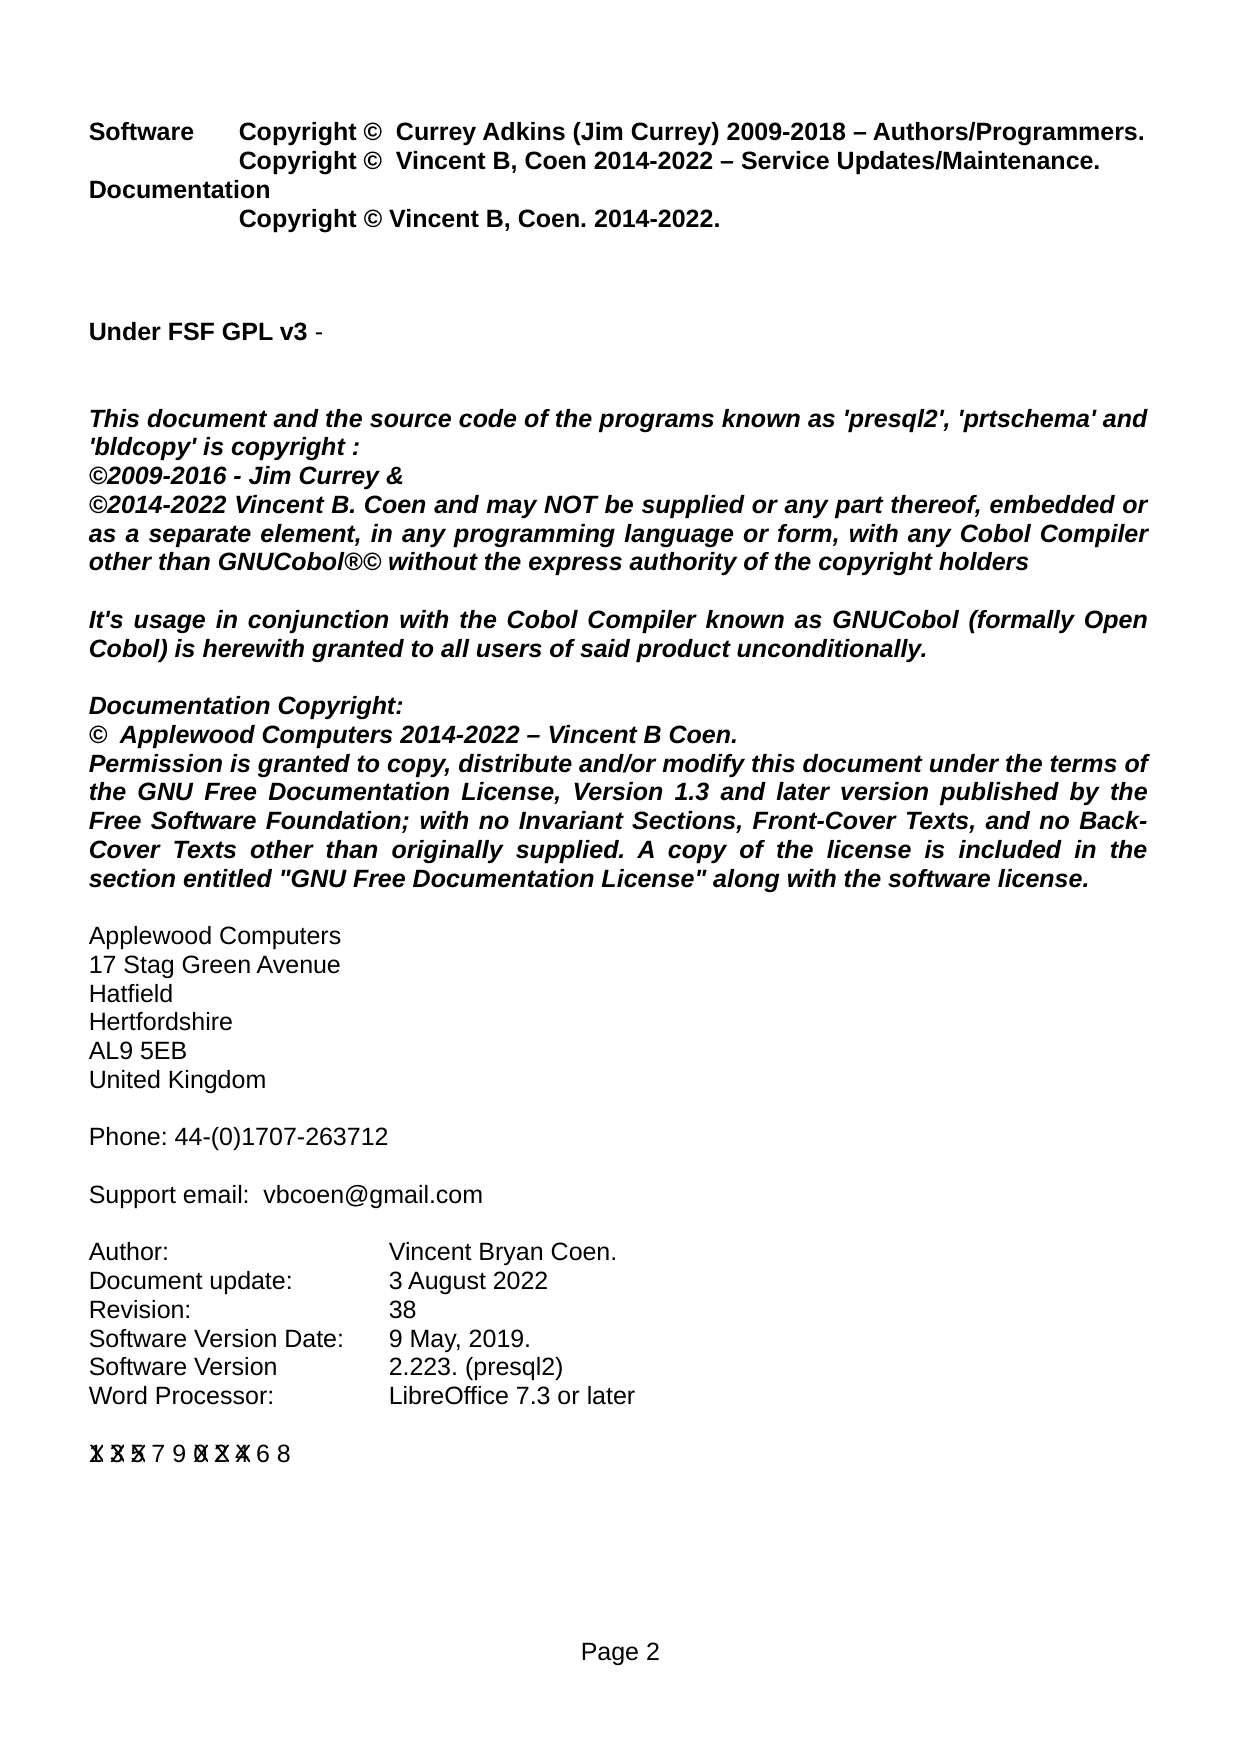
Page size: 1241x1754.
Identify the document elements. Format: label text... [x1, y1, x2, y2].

text Support email: vbcoen@gmail.com [88, 1180, 1152, 1208]
text Documentation [88, 175, 1152, 203]
text Hertfordshire [88, 1007, 1152, 1036]
text Documentation Copyright: [88, 691, 1152, 720]
text 1 3 5 7 9 0 2 4 6 8 [88, 1438, 1152, 1467]
text Word Processor: LibreOffice 7.3 or later [88, 1381, 1152, 1410]
text Permission is granted to copy, distribute and/or modify this document under the terms of the GNU Free Documentation License, Version 1.3 and later version published by the Free Software Foundation; with no Invariant Sections, Front-Cover Texts, and no Back-Cover Texts other than originally supplied. A copy of the license is included in the section entitled "GNU Free Documentation License" along with the software license. [88, 748, 1152, 892]
text ©2009-2016 - Jim Currey & [88, 461, 1152, 490]
text Hatfield [88, 978, 1152, 1007]
text Author: Vincent Bryan Coen. [88, 1237, 1152, 1266]
text Copyright © Vincent B, Coen. 2014-2022. [88, 203, 1152, 232]
text This document and the source code of the programs known as 'presql2', 'prtschema' and 'bldcopy' is copyright : [88, 403, 1152, 461]
text © Applewood Computers 2014-2022 – Vincent B Coen. [88, 720, 1152, 748]
text Software Version Date: 9 May, 2019. [88, 1323, 1152, 1352]
text Document update: 3 August 2022 [88, 1266, 1152, 1295]
text Software Copyright © Currey Adkins (Jim Currey) 2009-2018 – Authors/Programmers. [88, 117, 1152, 146]
text AL9 5EB [88, 1036, 1152, 1065]
text It's usage in conjunction with the Cobol Compiler known as GNUCobol (formally Open Cobol) is herewith granted to all users of said product unconditionally. [88, 605, 1152, 662]
text 17 Stag Green Avenue [88, 950, 1152, 978]
text Software Version 2.223. (presql2) [88, 1352, 1152, 1381]
text Phone: 44-(0)1707-263712 [88, 1122, 1152, 1151]
text Copyright © Vincent B, Coen 2014-2022 – Service Updates/Maintenance. [88, 146, 1152, 175]
text Applewood Computers [88, 921, 1152, 950]
text Revision: 38 [88, 1295, 1152, 1323]
text ©2014-2022 Vincent B. Coen and may NOT be supplied or any part thereof, embedded or as a separate element, in any programming language or form, with any Cobol Compiler other than GNUCobol®© without the express authority of the copyright holders [88, 490, 1152, 576]
text Under FSF GPL v3 - [88, 261, 1152, 346]
text United Kingdom [88, 1065, 1152, 1093]
